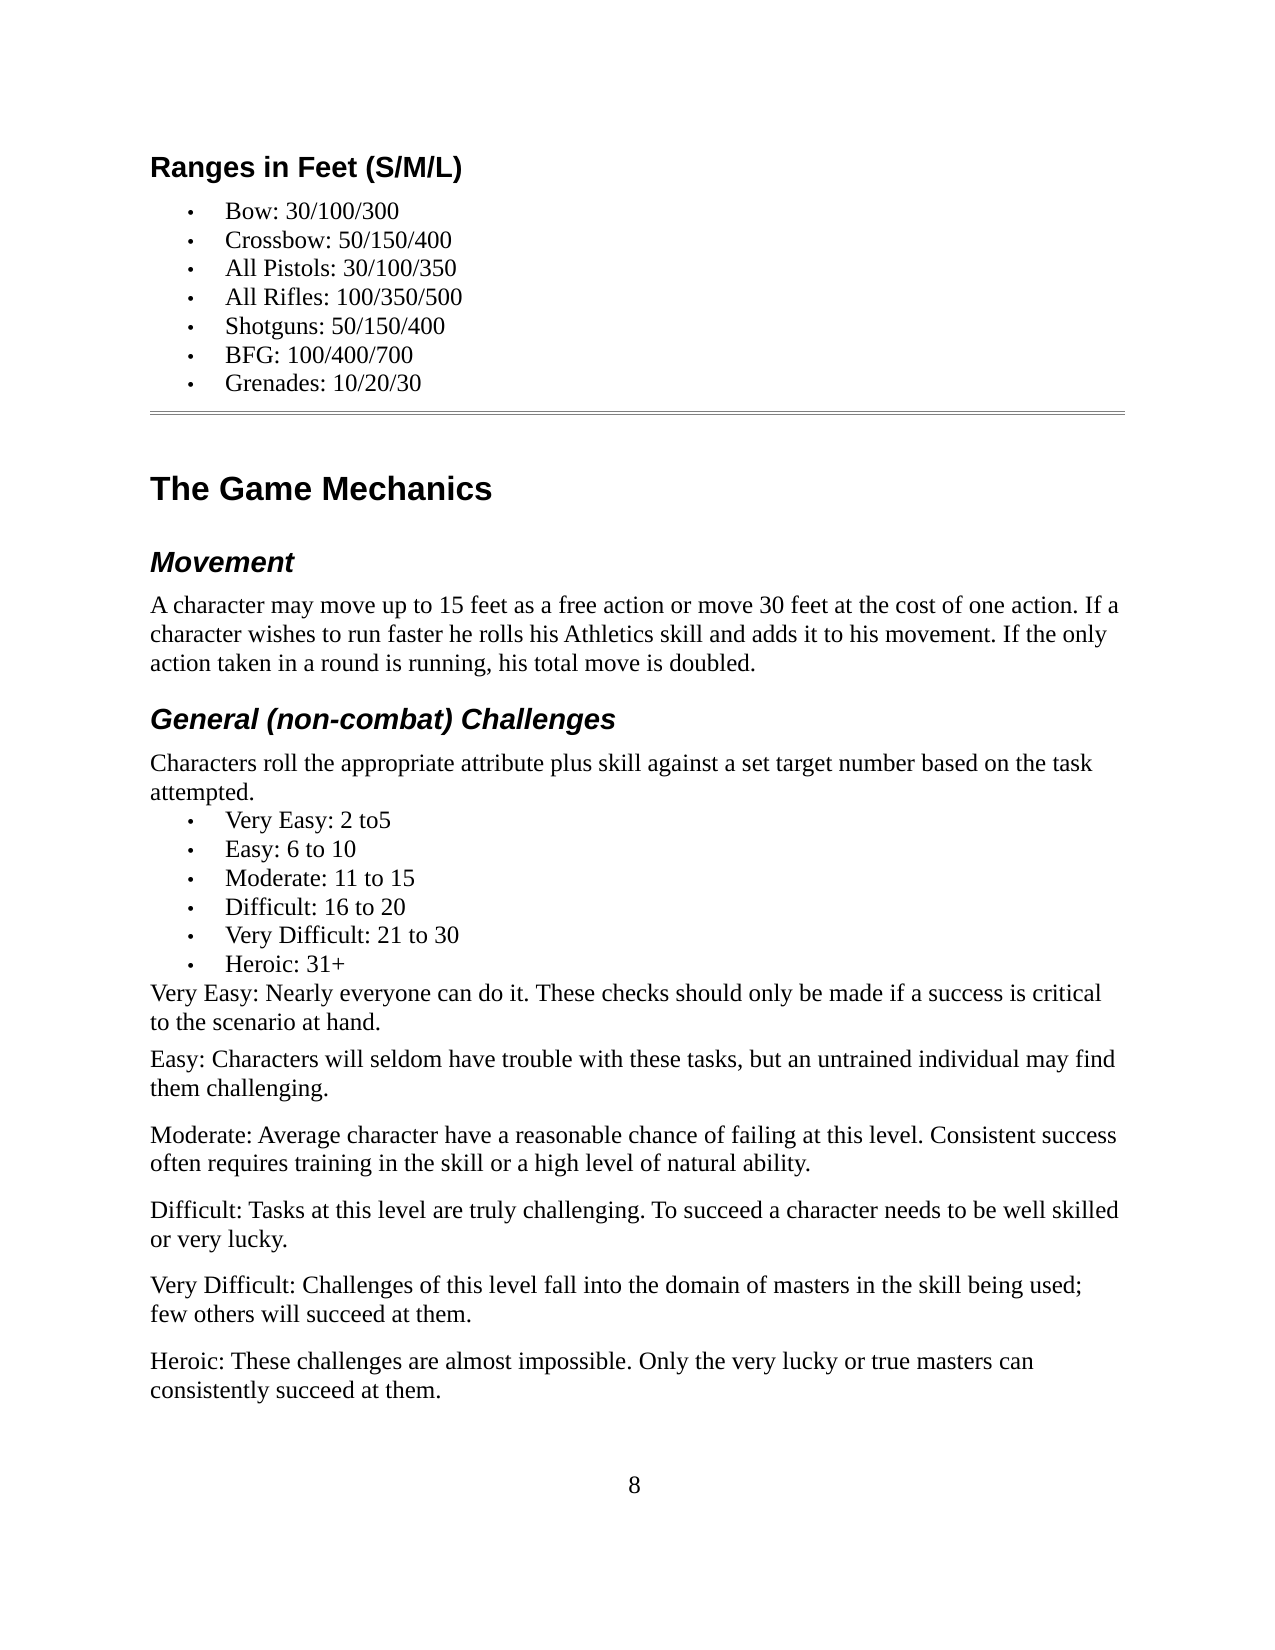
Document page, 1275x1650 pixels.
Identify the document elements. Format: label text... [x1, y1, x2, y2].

text Heroic: These challenges are almost impossible. Only the very lucky or true masters can consistently succeed at them. [150, 1346, 1125, 1403]
list Shotguns: 50/150/400 [187, 311, 1125, 340]
list Very Easy: 2 to5 [187, 805, 1125, 834]
list Very Difficult: 21 to 30 [187, 920, 1125, 949]
list Moderate: 11 to 15 [187, 863, 1125, 892]
list BFG: 100/400/700 [187, 340, 1125, 368]
list Difficult: 16 to 20 [187, 892, 1125, 920]
subtitle The Game Mechanics [150, 468, 1125, 507]
subtitle Movement [150, 544, 1125, 578]
list Grenades: 10/20/30 [187, 368, 1125, 397]
list Bow: 30/100/300 [187, 196, 1125, 225]
text Moderate: Average character have a reasonable chance of failing at this level. Consistent success often requires training in the skill or a high level of natural ability. [150, 1120, 1125, 1177]
text Very Difficult: Challenges of this level fall into the domain of masters in the skill being used; few others will succeed at them. [150, 1271, 1125, 1328]
text A character may move up to 15 feet as a free action or move 30 feet at the cost of one action. If a character wishes to run faster he rolls his Athletics skill and adds it to his movement. If the only action taken in a round is running, his total move is doubled. [150, 591, 1125, 677]
text Characters roll the appropriate attribute plus skill against a set target number based on the task attempted. [150, 748, 1125, 805]
list Crossbow: 50/150/400 [187, 225, 1125, 253]
list Heroic: 31+ [187, 949, 1125, 978]
list All Rifles: 100/350/500 [187, 282, 1125, 311]
subtitle Ranges in Feet (S/M/L) [150, 150, 1125, 183]
text Difficult: Tasks at this level are truly challenging. To succeed a character needs to be well skilled or very lucky. [150, 1195, 1125, 1253]
list All Pistols: 30/100/350 [187, 253, 1125, 282]
text Very Easy: Nearly everyone can do it. These checks should only be made if a success is critical to the scenario at hand. [150, 978, 1125, 1035]
text Easy: Characters will seldom have trouble with these tasks, but an untrained individual may find them challenging. [150, 1044, 1125, 1102]
subtitle General (non-combat) Challenges [150, 702, 1125, 735]
list Easy: 6 to 10 [187, 834, 1125, 863]
